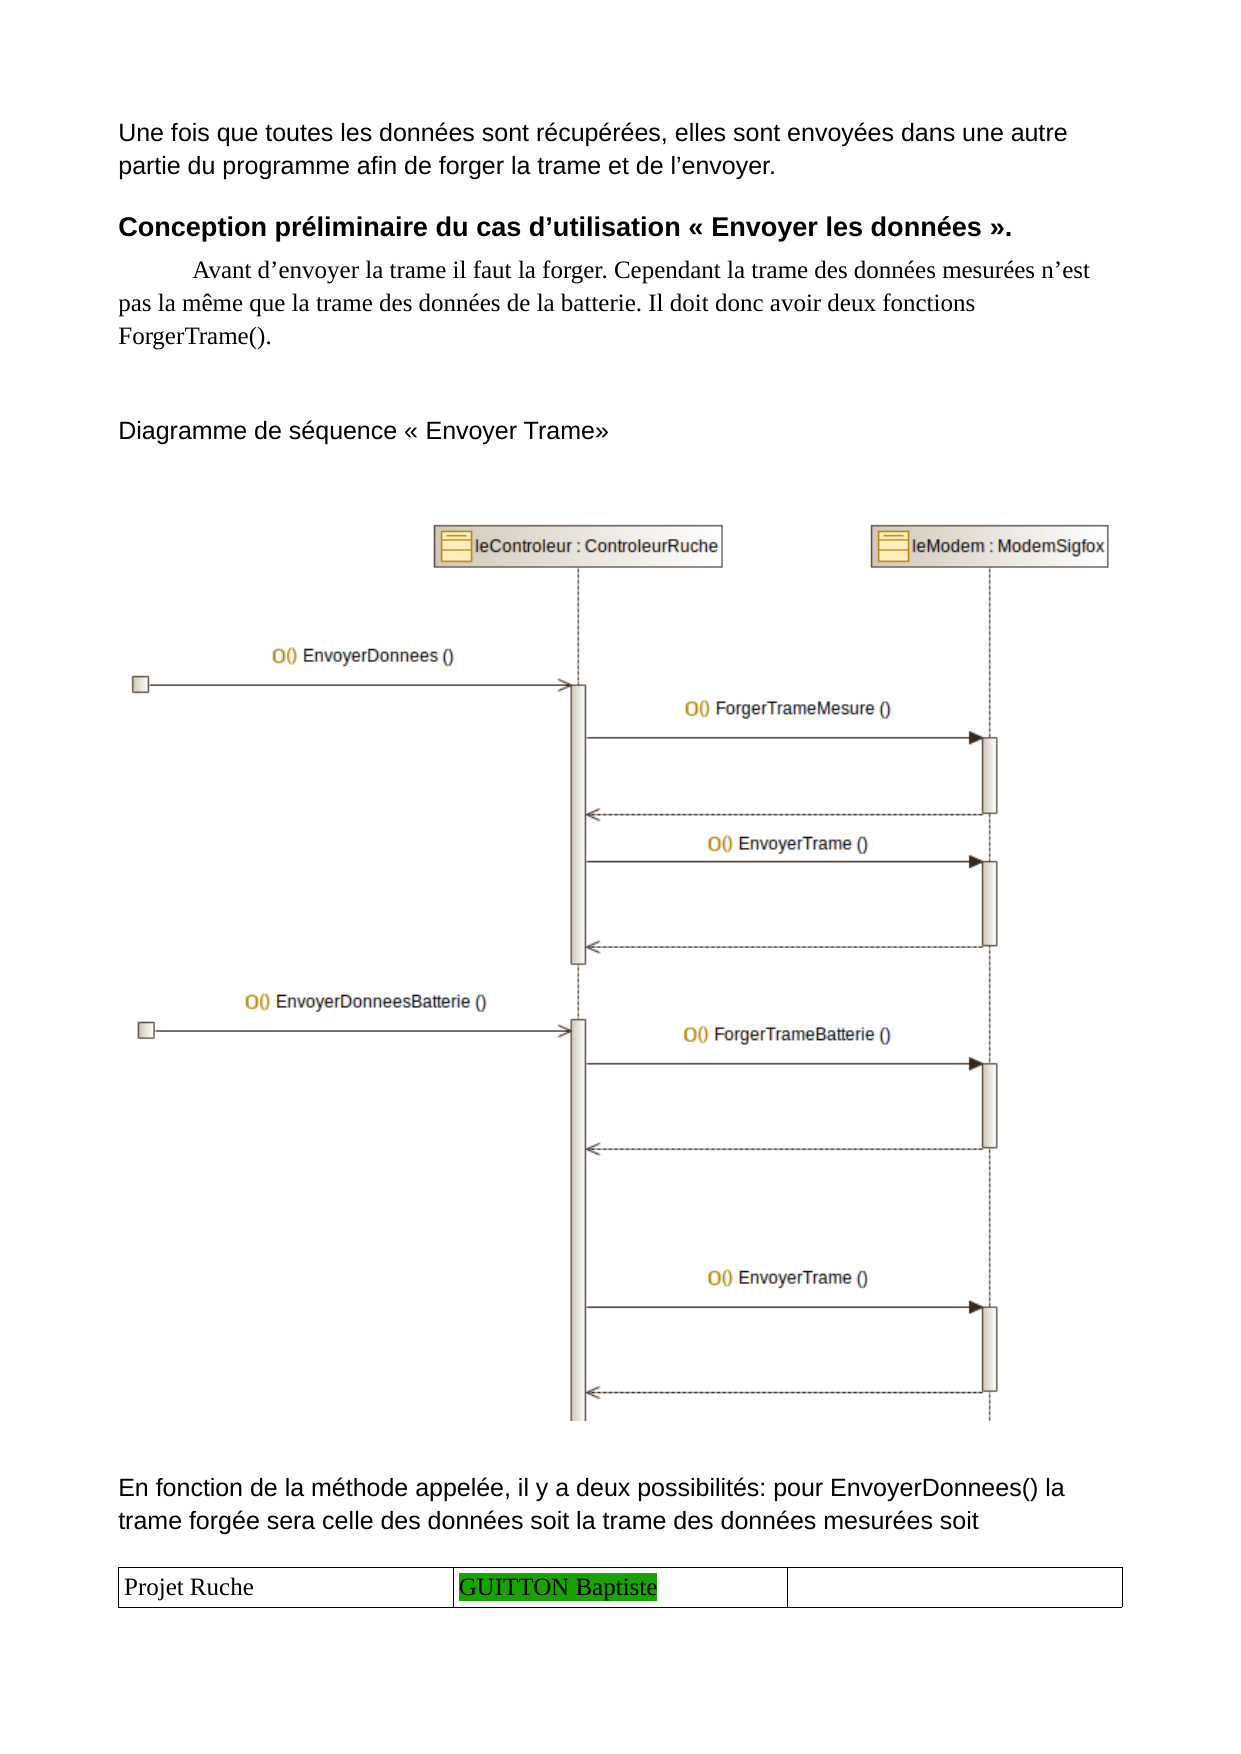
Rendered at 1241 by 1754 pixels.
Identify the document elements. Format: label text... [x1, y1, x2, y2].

text Avant d’envoyer la trame il faut la forger. Cependant la trame des données mesurées n’est pas la même que la trame des données de la batterie. Il doit donc avoir deux fonctions ForgerTrame(). [118, 255, 1122, 350]
picture [118, 511, 1123, 1421]
text Diagramme de séquence « Envoyer Trame» [118, 416, 1122, 445]
text Une fois que toutes les données sont récupérées, elles sont envoyées dans une autre partie du programme afin de forger la trame et de l’envoyer. [118, 118, 1122, 180]
text En fonction de la méthode appelée, il y a deux possibilités: pour EnvoyerDonnees() la trame forgée sera celle des données soit la trame des données mesurées soit [118, 1473, 1122, 1534]
subtitle Conception préliminaire du cas d’utilisation « Envoyer les données ». [118, 211, 1122, 242]
